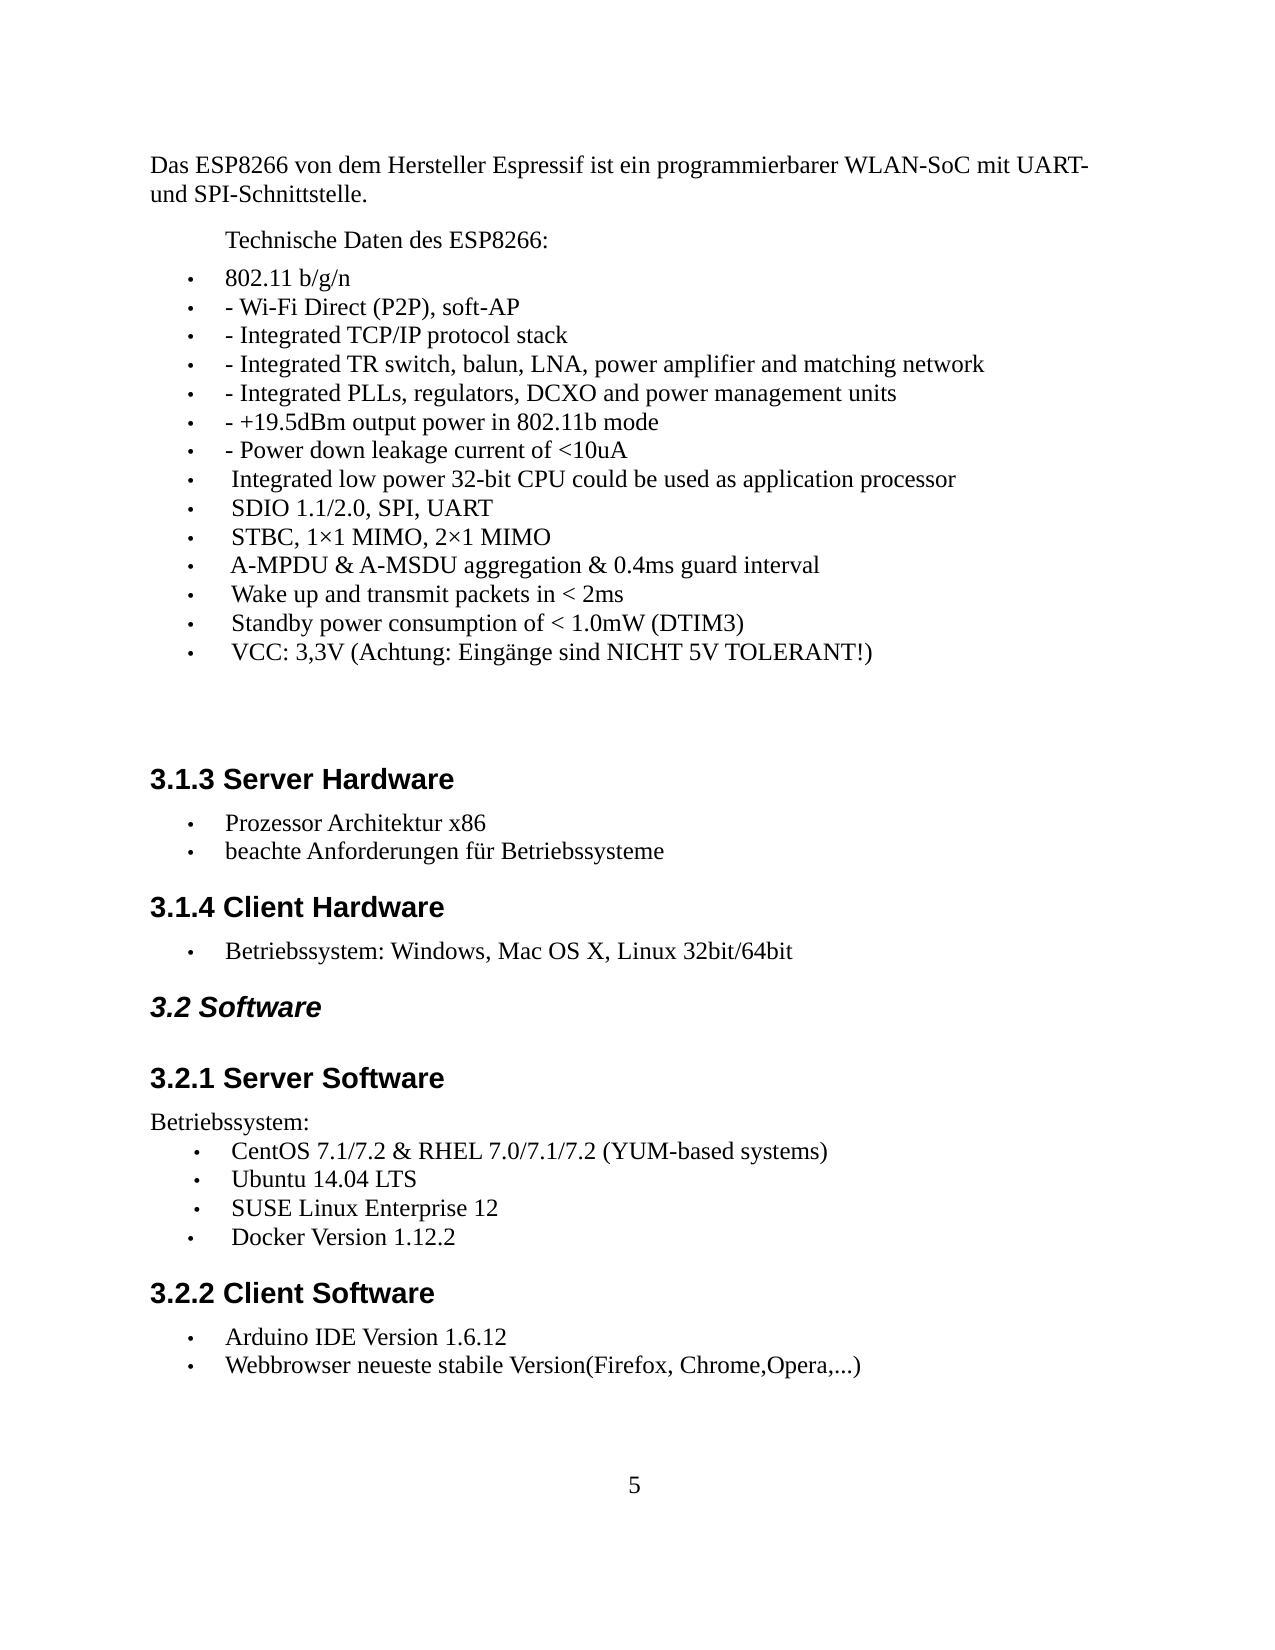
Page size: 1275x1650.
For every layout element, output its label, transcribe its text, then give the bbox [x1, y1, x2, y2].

list Standby power consumption of < 1.0mW (DTIM3) [187, 608, 1125, 637]
list Arduino IDE Version 1.6.12 [187, 1322, 1125, 1351]
list Technische Daten des ESP8266: [187, 225, 1125, 254]
list - Power down leakage current of <10uA [187, 436, 1125, 464]
subtitle 3.2.1 Server Software [150, 1061, 1125, 1094]
subtitle 3.1.3 Server Hardware [150, 762, 1125, 795]
text Das ESP8266 von dem Hersteller Espressif ist ein programmierbarer WLAN-SoC mit UART- und SPI-Schnittstelle. [150, 150, 1125, 207]
list - +19.5dBm output power in 802.11b mode [187, 407, 1125, 436]
list - Integrated TCP/IP protocol stack [187, 321, 1125, 349]
list 802.11 b/g/n [187, 263, 1125, 292]
list A-MPDU & A-MSDU aggregation & 0.4ms guard interval [187, 551, 1125, 579]
subtitle 3.2 Software [150, 990, 1125, 1023]
list - Integrated TR switch, balun, LNA, power amplifier and matching network [187, 349, 1125, 378]
list Integrated low power 32-bit CPU could be used as application processor [187, 464, 1125, 493]
list Ubuntu 14.04 LTS [194, 1164, 1125, 1193]
list Wake up and transmit packets in < 2ms [187, 579, 1125, 608]
list SUSE Linux Enterprise 12 [194, 1193, 1125, 1222]
list beachte Anforderungen für Betriebssysteme [187, 836, 1125, 865]
list VCC: 3,3V (Achtung: Eingänge sind NICHT 5V TOLERANT!) [187, 637, 1125, 666]
list - Wi-Fi Direct (P2P), soft-AP [187, 292, 1125, 321]
list Betriebssystem: Windows, Mac OS X, Linux 32bit/64bit [187, 936, 1125, 965]
list CentOS 7.1/7.2 & RHEL 7.0/7.1/7.2 (YUM-based systems) [194, 1136, 1125, 1164]
list Prozessor Architektur x86 [187, 808, 1125, 836]
list SDIO 1.1/2.0, SPI, UART [187, 493, 1125, 522]
list Docker Version 1.12.2 [187, 1222, 1125, 1251]
subtitle 3.2.2 Client Software [150, 1276, 1125, 1309]
list - Integrated PLLs, regulators, DCXO and power management units [187, 378, 1125, 407]
text Betriebssystem: [150, 1107, 1125, 1136]
subtitle 3.1.4 Client Hardware [150, 890, 1125, 924]
list STBC, 1×1 MIMO, 2×1 MIMO [187, 522, 1125, 551]
list Webbrowser neueste stabile Version(Firefox, Chrome,Opera,...) [187, 1351, 1125, 1379]
